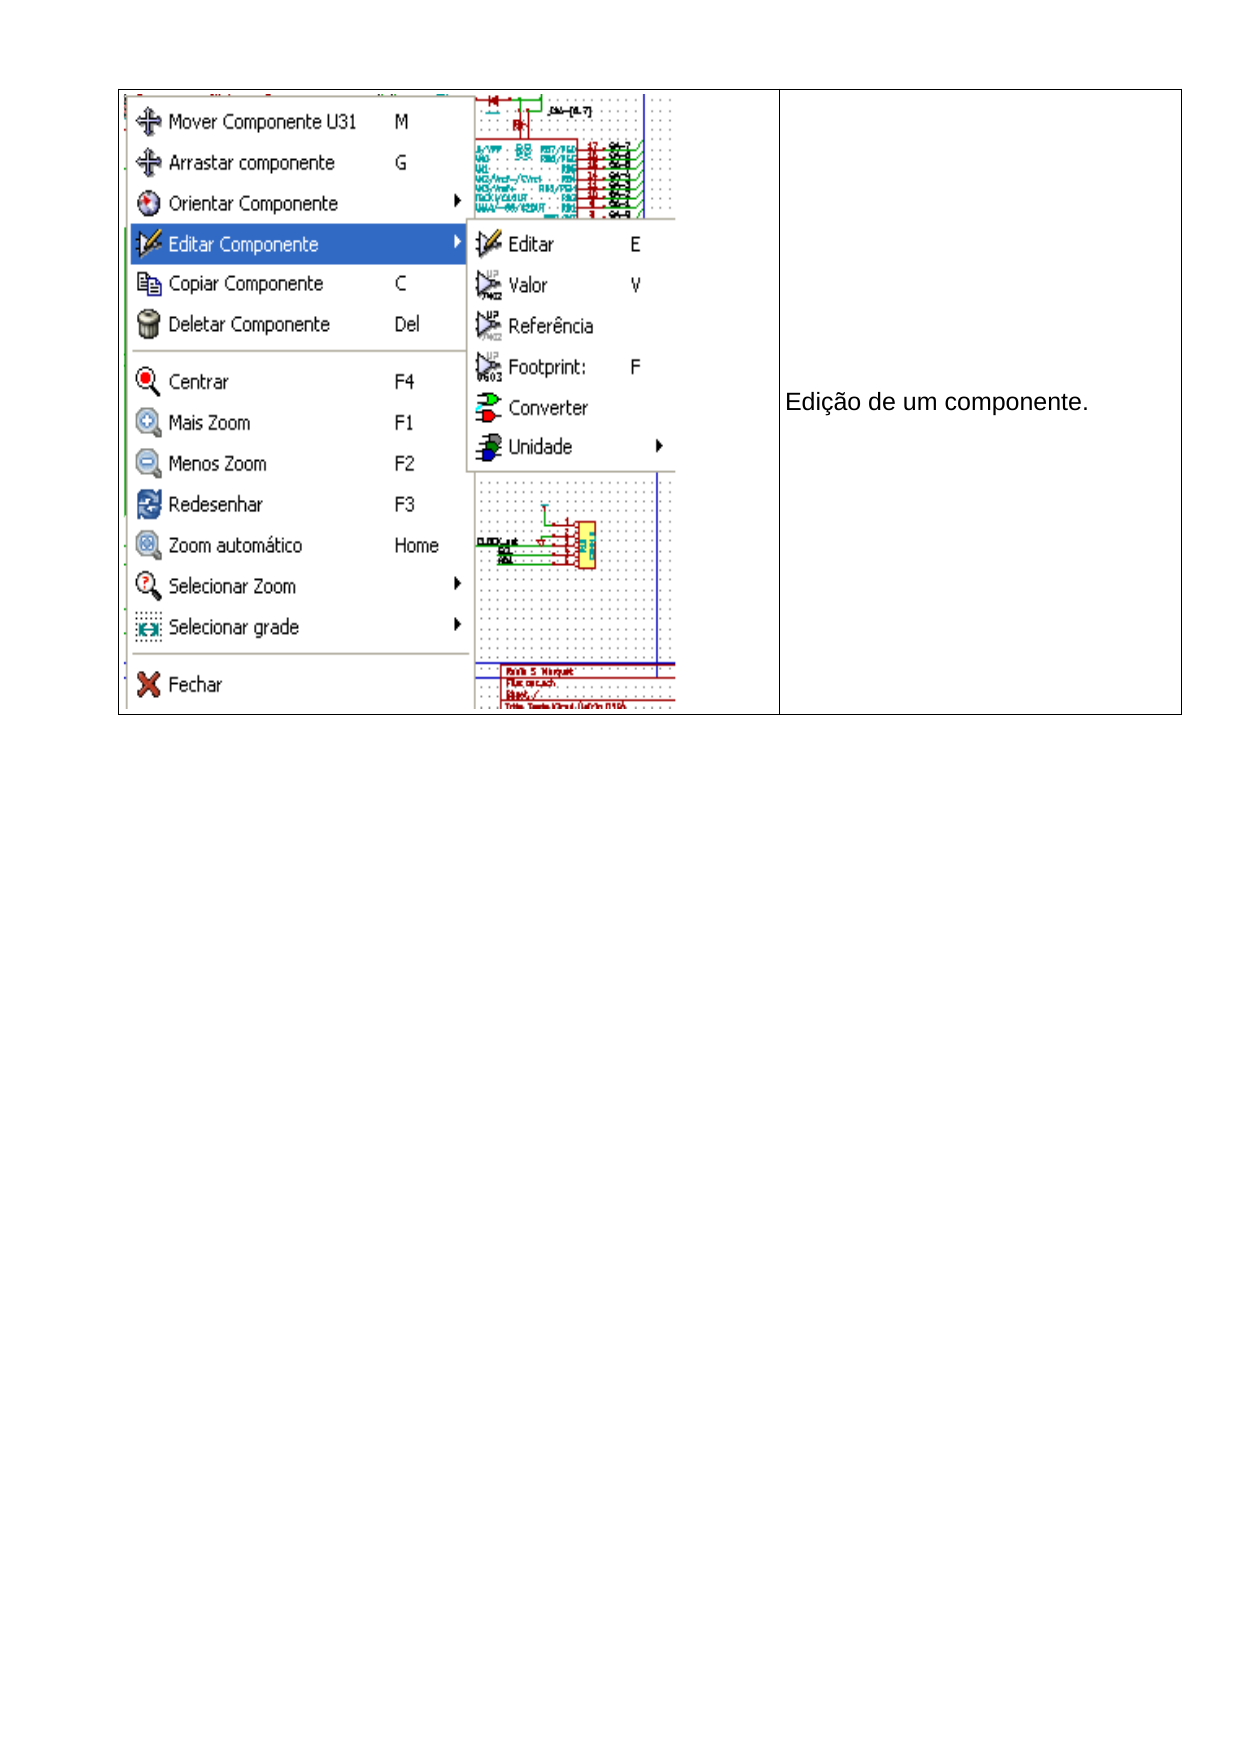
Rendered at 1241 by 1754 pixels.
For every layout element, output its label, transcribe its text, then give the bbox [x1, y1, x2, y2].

table_cell [119, 90, 779, 714]
picture [123, 94, 676, 709]
table_cell Edição de um componente. [780, 90, 1181, 714]
